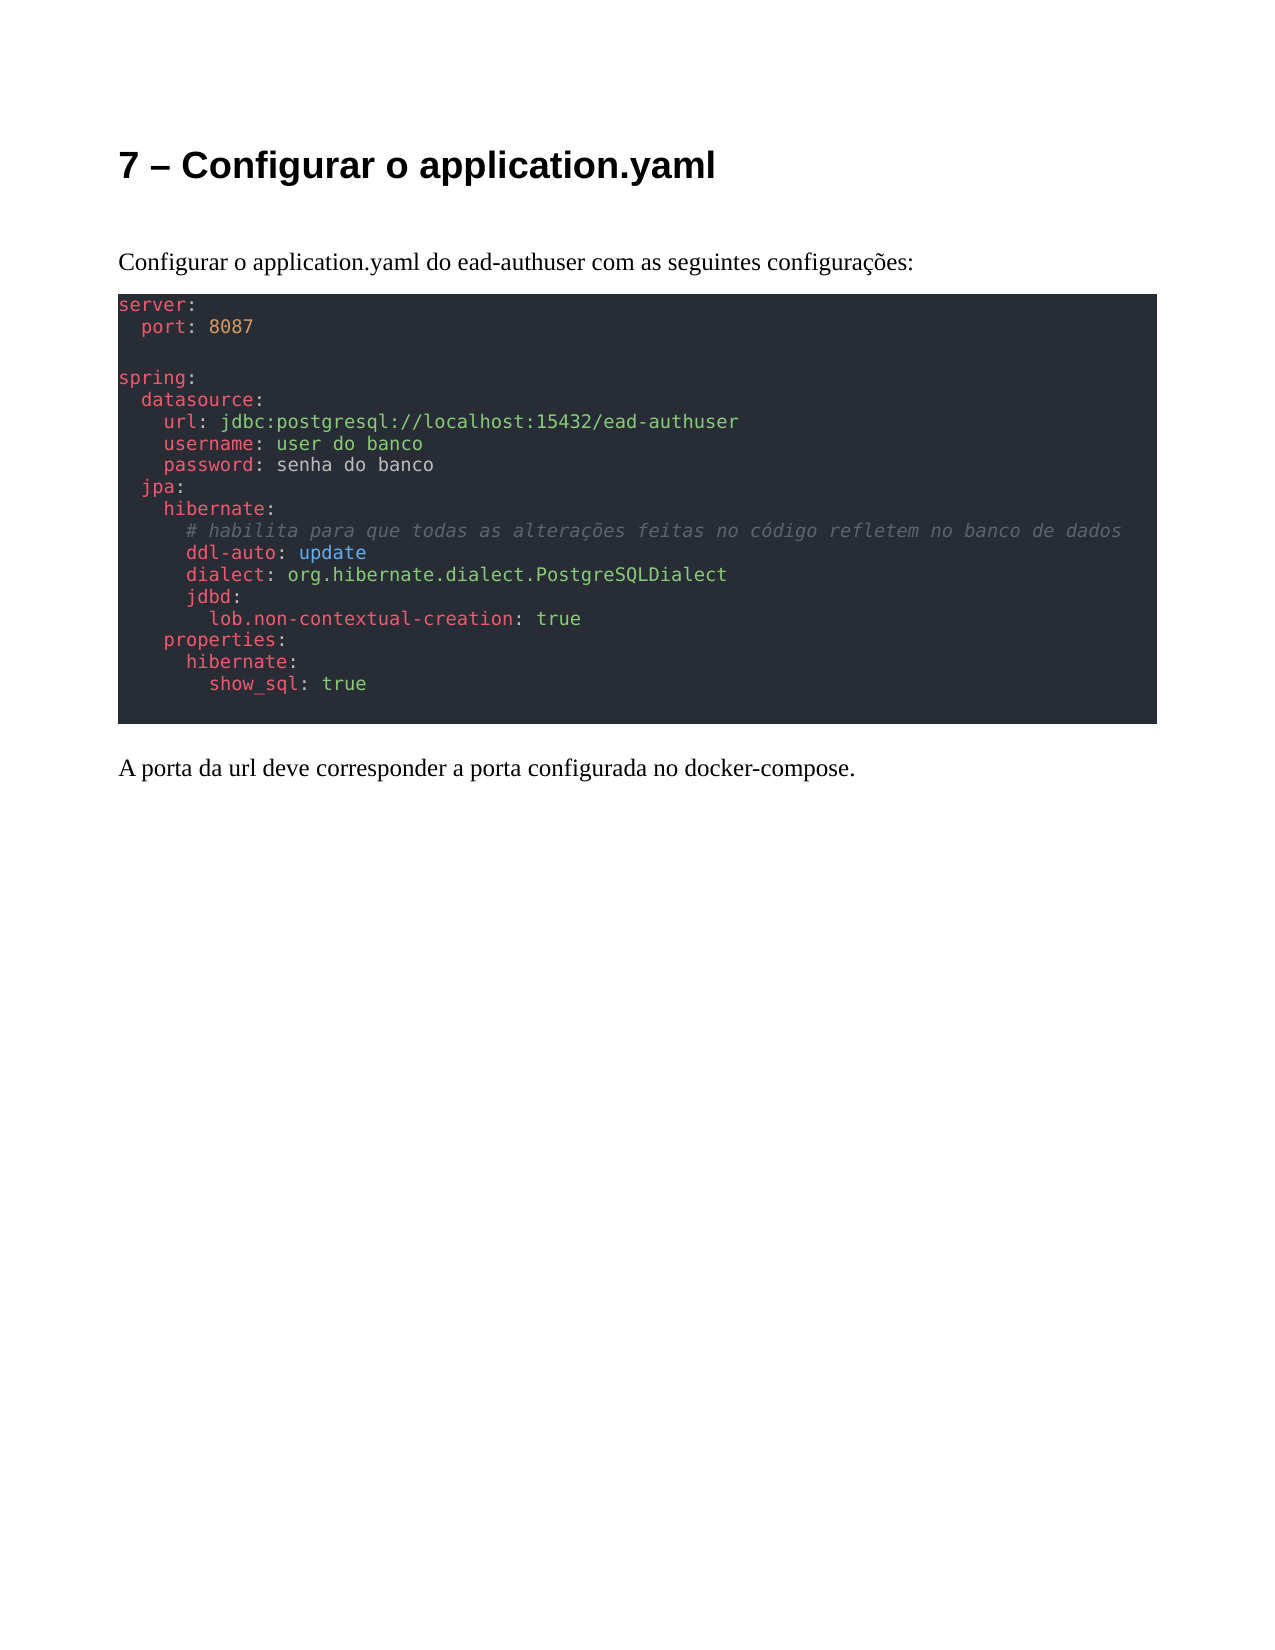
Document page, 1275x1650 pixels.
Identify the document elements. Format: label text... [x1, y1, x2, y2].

subtitle 7 – Configurar o application.yaml [118, 143, 1157, 187]
text Configurar o application.yaml do ead-authuser com as seguintes configurações: [118, 247, 1157, 276]
text A porta da url deve corresponder a porta configurada no docker-compose. [118, 753, 1157, 781]
text server: port: 8087 spring: datasource: url: jdbc:postgresql://localhost:15432/ead-authuser username: user do banco password: senha do banco jpa: hibernate: [118, 294, 1157, 520]
text # habilita para que todas as alterações feitas no código refletem no banco de dados ddl-auto: update dialect: org.hibernate.dialect.PostgreSQLDialect jdbd: lob.non-contextual-creation: true properties: hibernate: show_sql: true [118, 520, 1157, 724]
